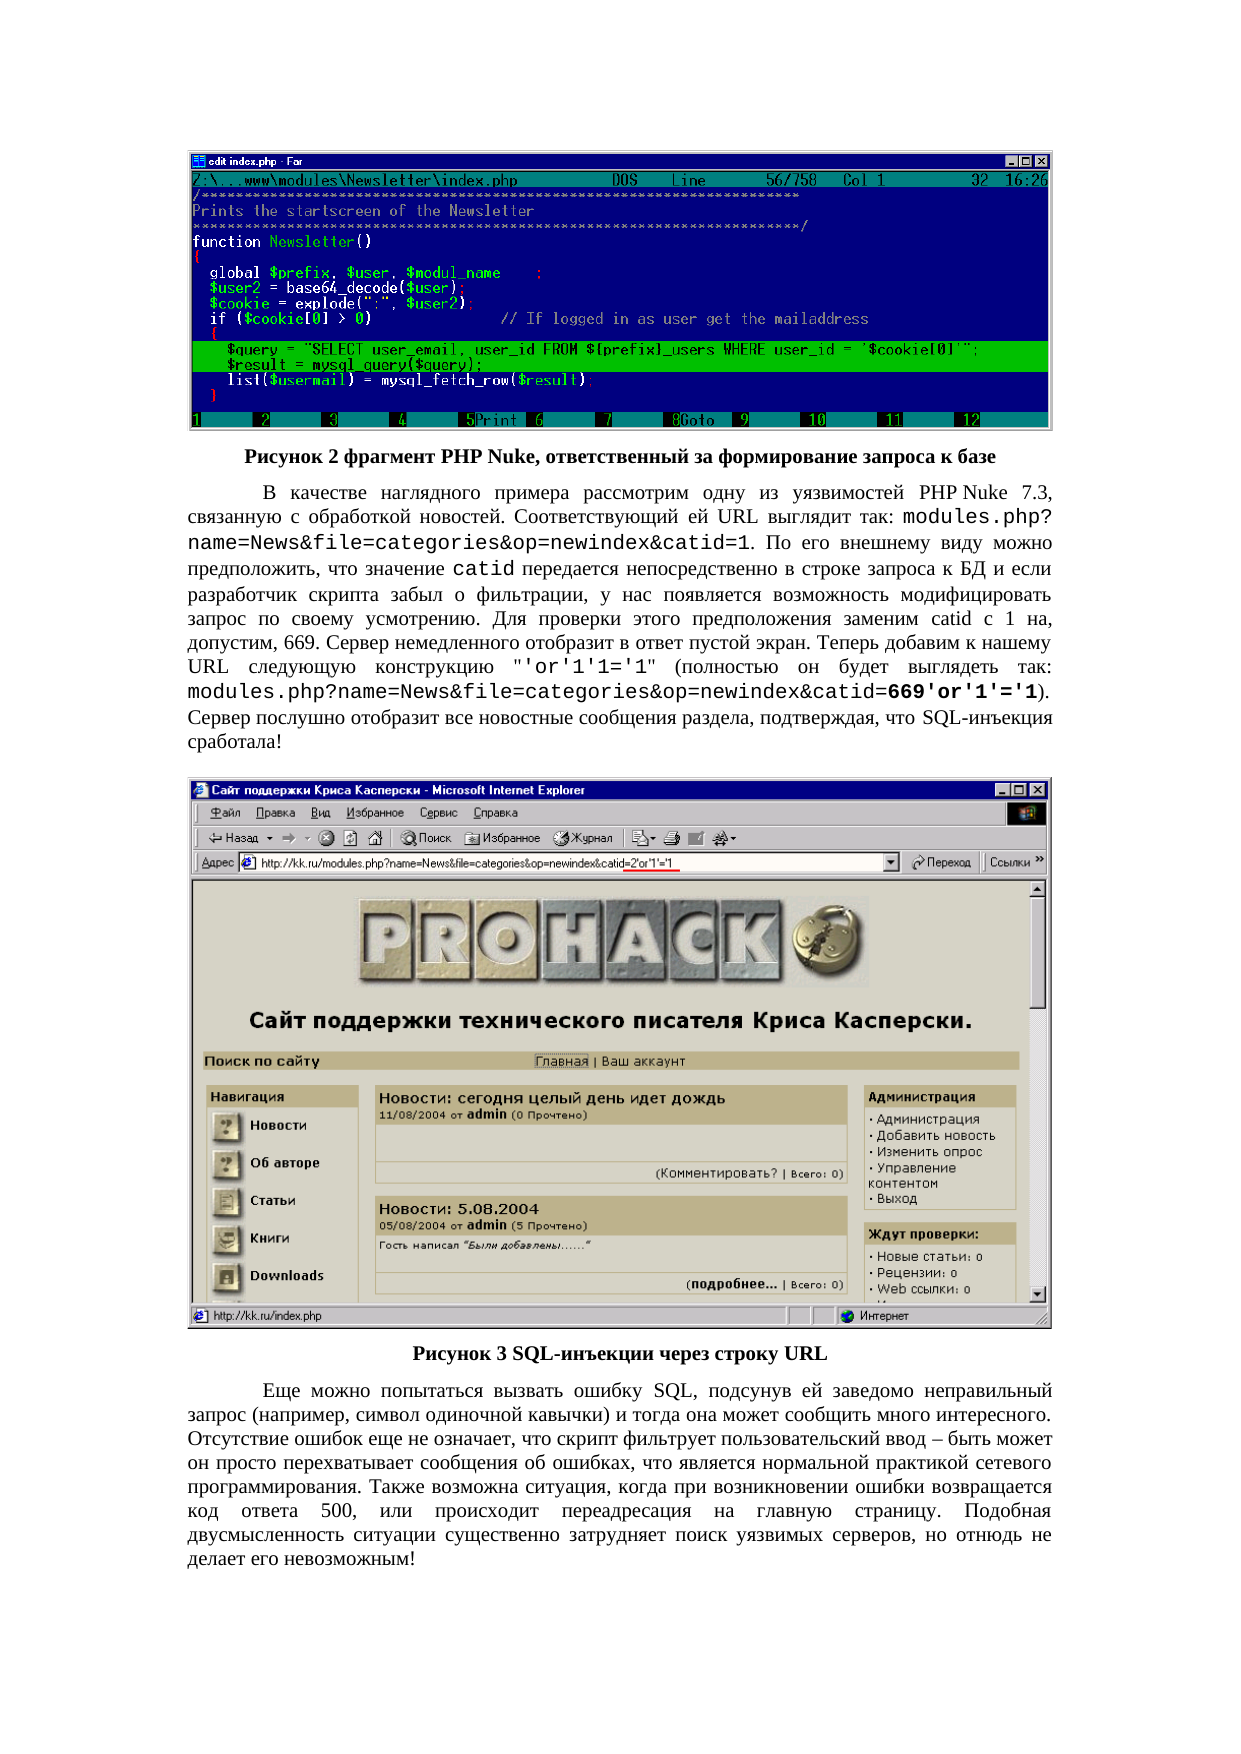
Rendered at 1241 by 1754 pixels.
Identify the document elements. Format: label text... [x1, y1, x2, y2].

picture [187, 777, 1052, 1329]
text Еще можно попытаться вызвать ошибку SQL, подсунув ей заведомо неправильный запрос (например, символ одиночной кавычки) и тогда она может сообщить много интересного. Отсутствие ошибок еще не означает, что скрипт фильтрует пользовательский ввод – быть может он просто перехватывает сообщения об ошибках, что является нормальной практикой сетевого программирования. Также возможна ситуация, когда при возникновении ошибки возвращается код ответа 500, или происходит переадресация на главную страницу. Подобная двусмысленность ситуации существенно затрудняет поиск уязвимых серверов, но отнюдь не делает его невозможным! [187, 1378, 1053, 1570]
text Рисунок 3 SQL-инъекции через строку URL [187, 1341, 1053, 1365]
picture [187, 150, 1053, 431]
text Рисунок 2 фрагмент PHP Nuke, ответственный за формирование запроса к базе [187, 444, 1053, 468]
text В качестве наглядного примера рассмотрим одну из уязвимостей PHP Nuke 7.3, связанную с обработкой новостей. Соответствующий ей URL выглядит так: modules.php?name=News&file=categories&op=newindex&catid=1. По его внешнему виду можно предположить, что значение catid передается непосредственно в строке запроса к БД и если разработчик скрипта забыл о фильтрации, у нас появляется возможность модифицировать запрос по своему усмотрению. Для проверки этого предположения заменим catid с 1 на, допустим, 669. Сервер немедленного отобразит в ответ пустой экран. Теперь добавим к нашему URL следующую конструкцию "'or'1'1='1" (полностью он будет выглядеть так: modules.php?name=News&file=categories&op=newindex&catid=669'or'1'='1). Сервер послушно отобразит все новостные сообщения раздела, подтверждая, что SQL-инъекция сработала! [187, 480, 1053, 753]
